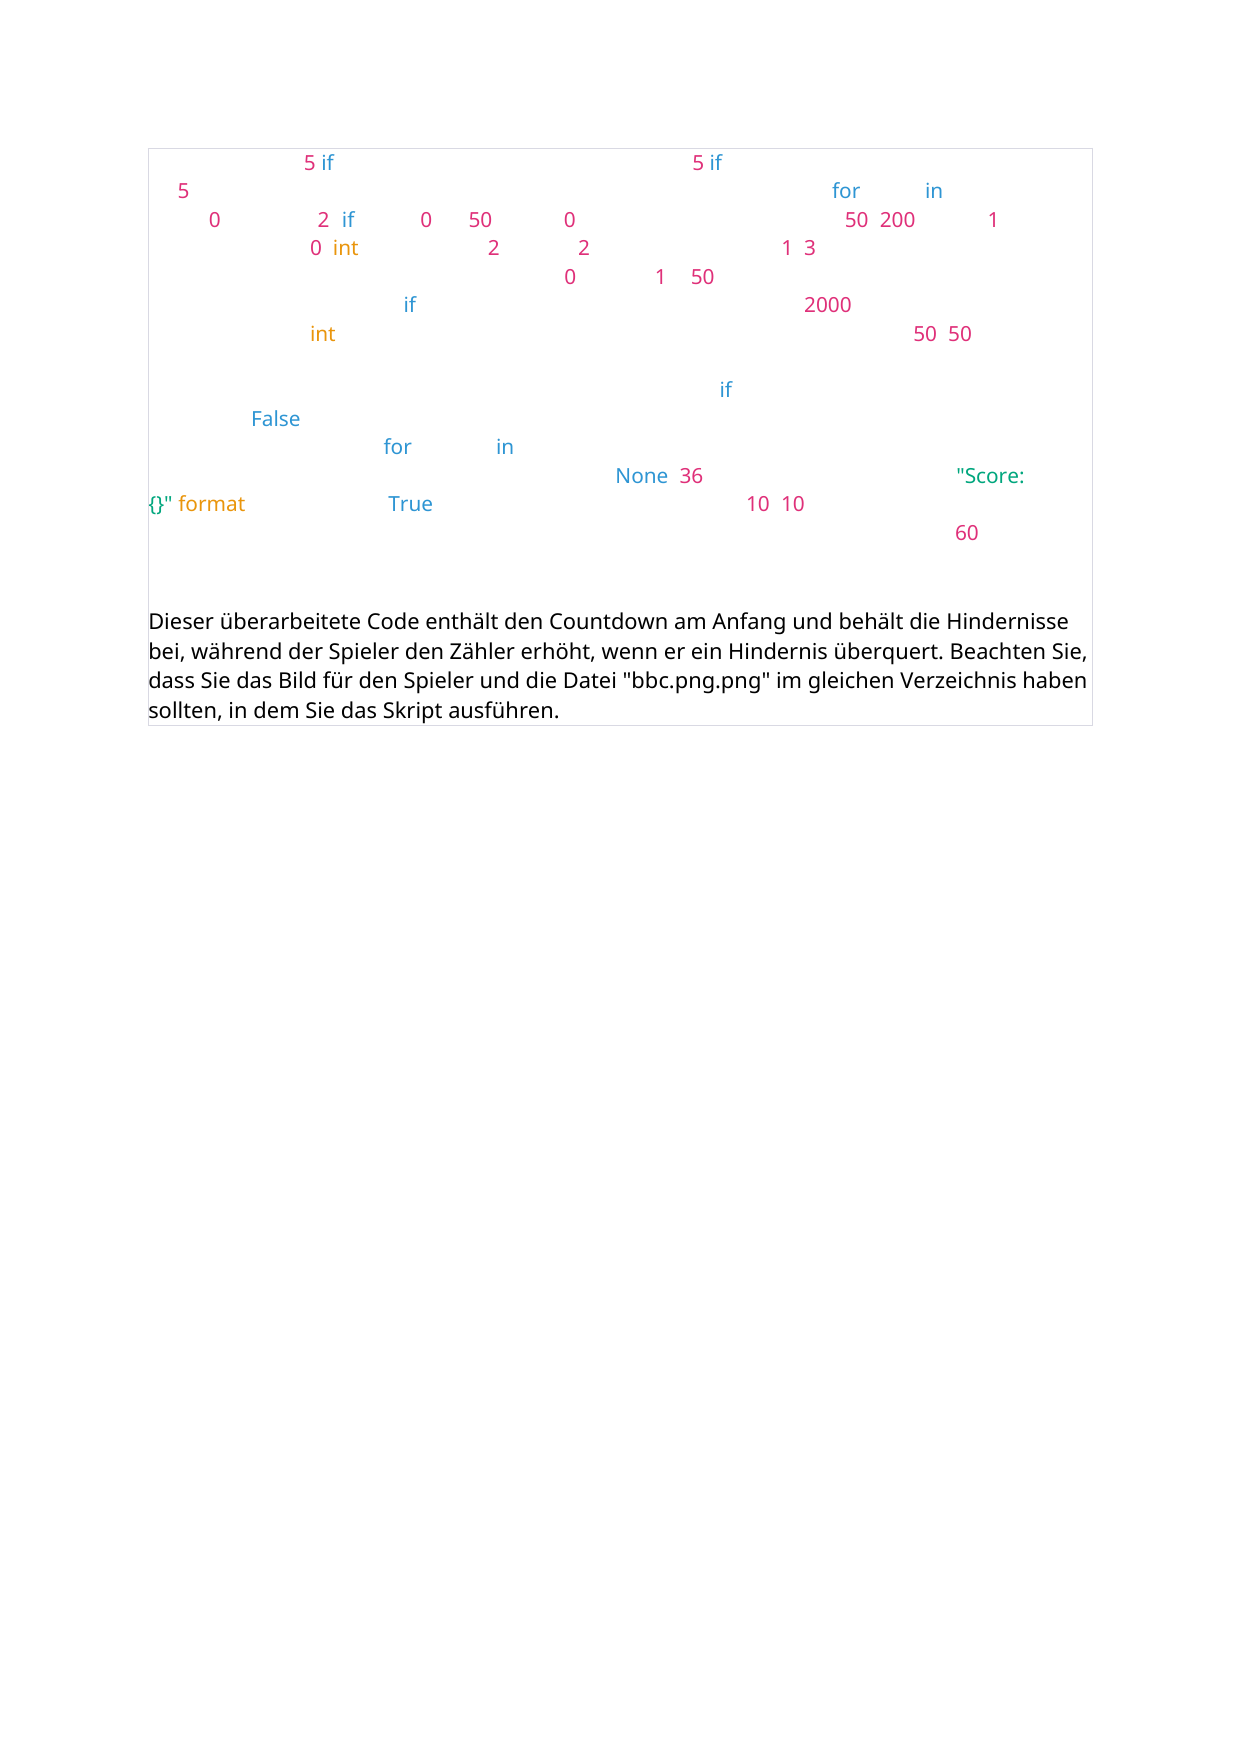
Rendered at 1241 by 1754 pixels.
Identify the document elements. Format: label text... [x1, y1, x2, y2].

text player.rect.x += 5 if keys[pygame.K_UP]: player.rect.y -= 5 if keys[pygame.K_DOWN]: player.rect.y += 5 # Hintergrund zeichnen screen.fill(SKY_BLUE) # Wolken zeichnen for cloud in clouds: cloud[0] -= cloud[2] if cloud[0] < -50: cloud[0] = width + random.randint(50, 200) cloud[1] = random.randint(0, int(sky_height / 2)) cloud[2] = random.randint(1, 3) pygame.draw.circle(screen, WHITE, (cloud[0], cloud[1]), 50) # Hindernisse erzeugen current_time = pygame.time.get_ticks() if current_time - obstacle_spawn_timer > 2000: obstacle_y = random.randint(int(sky_height), height) obstacle = Obstacle(width, obstacle_y, 50, 50) obstacles.add(obstacle) all_sprites.add(obstacle) obstacle_spawn_timer = current_time # Sprites aktualisieren all_sprites.update() # Kollisionen überprüfen if pygame.sprite.spritecollide(player, obstacles, False): show_game_over_screen() # Sprites zeichnen all_sprites.draw(screen) # Partikel-Effekt zeichnen for particle in particles: particle.update() particle.draw(screen) # Punktestand anzeigen font = pygame.font.Font(None, 36) score_text = font.render("Score: {}".format(player.score), True, WHITE) screen.blit(score_text, (10, 10)) # Bildschirm aktualisieren pygame.display.flip() # Begrenze die Aktualisierungsfrequenz auf 60 FPS clock.tick(60) # Pygame beenden pygame.quit() [149, 149, 1092, 575]
text Dieser überarbeitete Code enthält den Countdown am Anfang und behält die Hindernisse bei, während der Spieler den Zähler erhöht, wenn er ein Hindernis überquert. Beachten Sie, dass Sie das Bild für den Spieler und die Datei "bbc.png.png" im gleichen Verzeichnis haben sollten, in dem Sie das Skript ausführen. [149, 605, 1092, 725]
